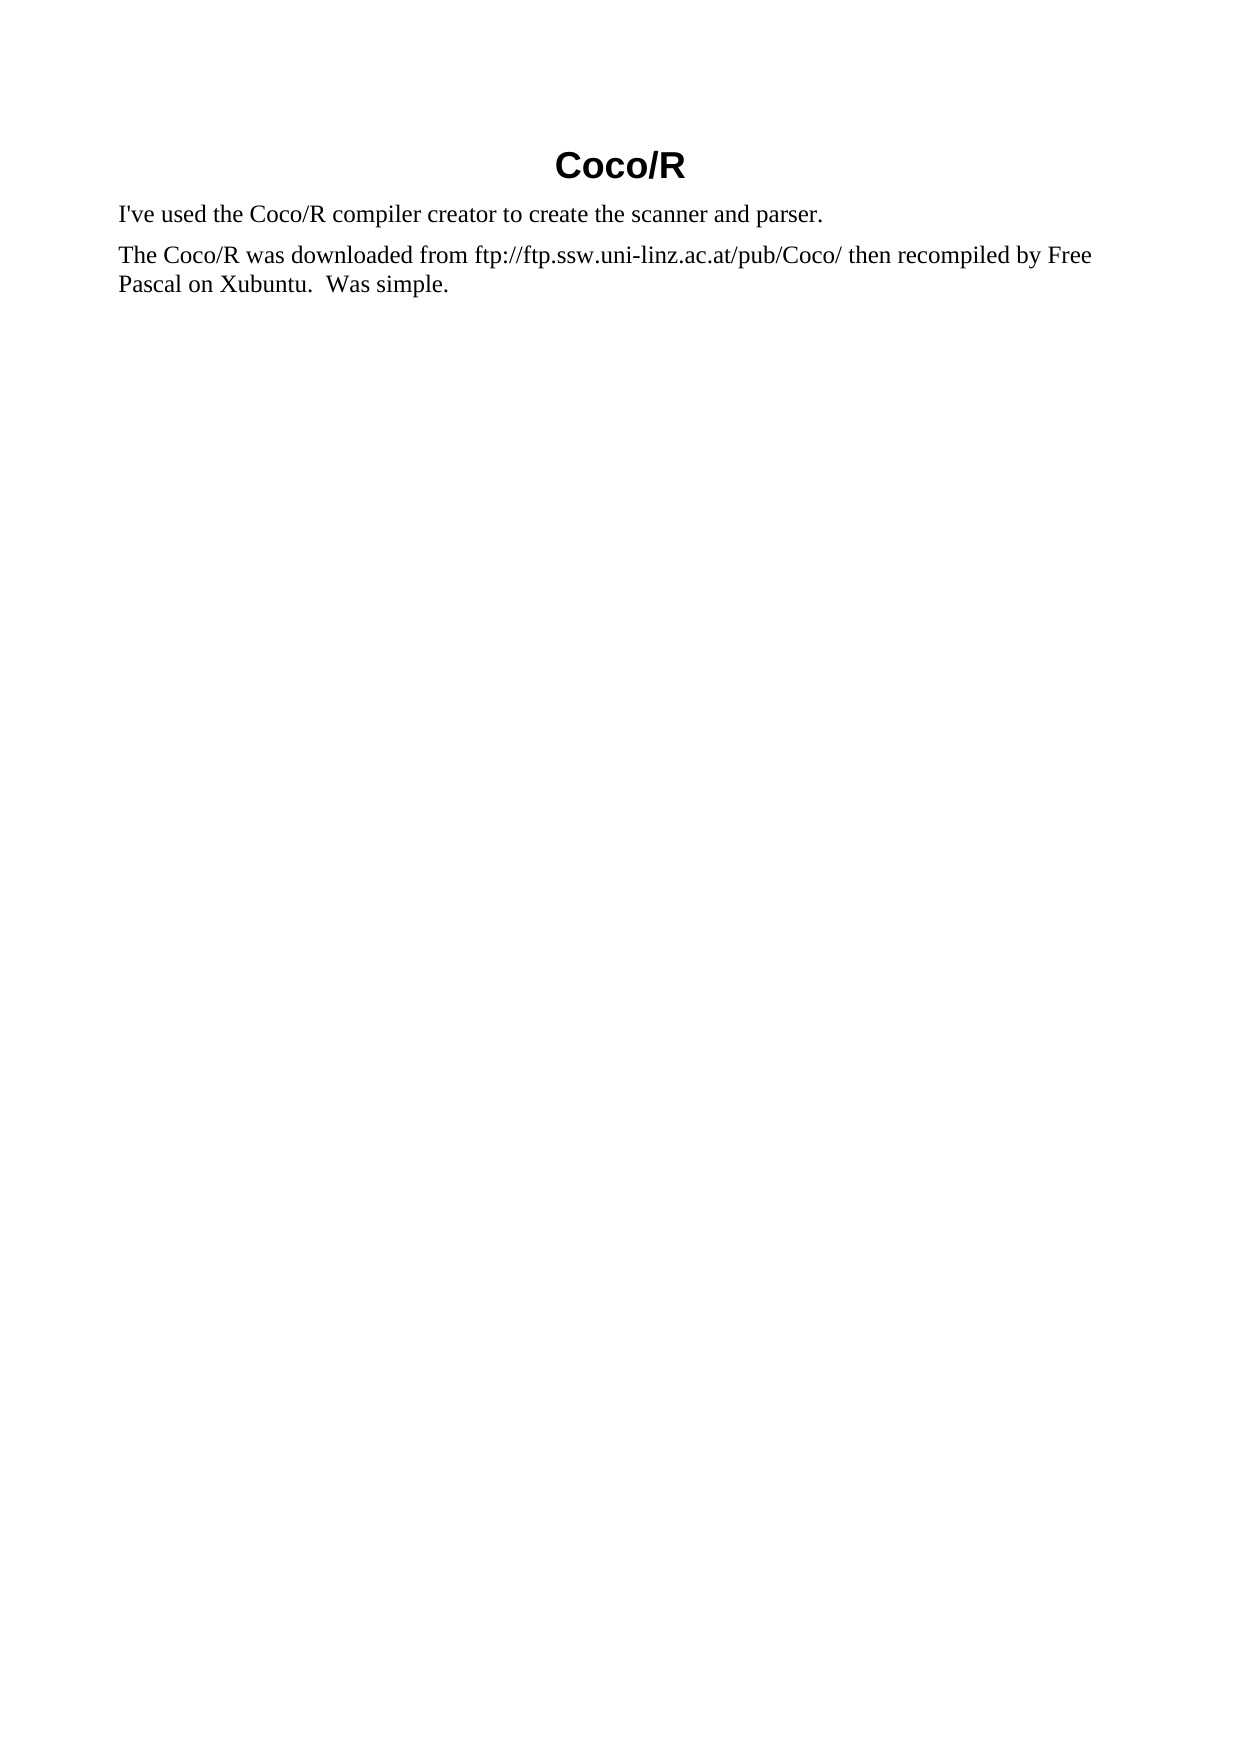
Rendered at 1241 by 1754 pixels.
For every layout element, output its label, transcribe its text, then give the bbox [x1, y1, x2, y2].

text The Coco/R was downloaded from ftp://ftp.ssw.uni-linz.ac.at/pub/Coco/ then recompiled by Free Pascal on Xubuntu. Was simple. [118, 240, 1122, 297]
title Coco/R [118, 143, 1122, 186]
text I've used the Coco/R compiler creator to create the scanner and parser. [118, 199, 1122, 227]
